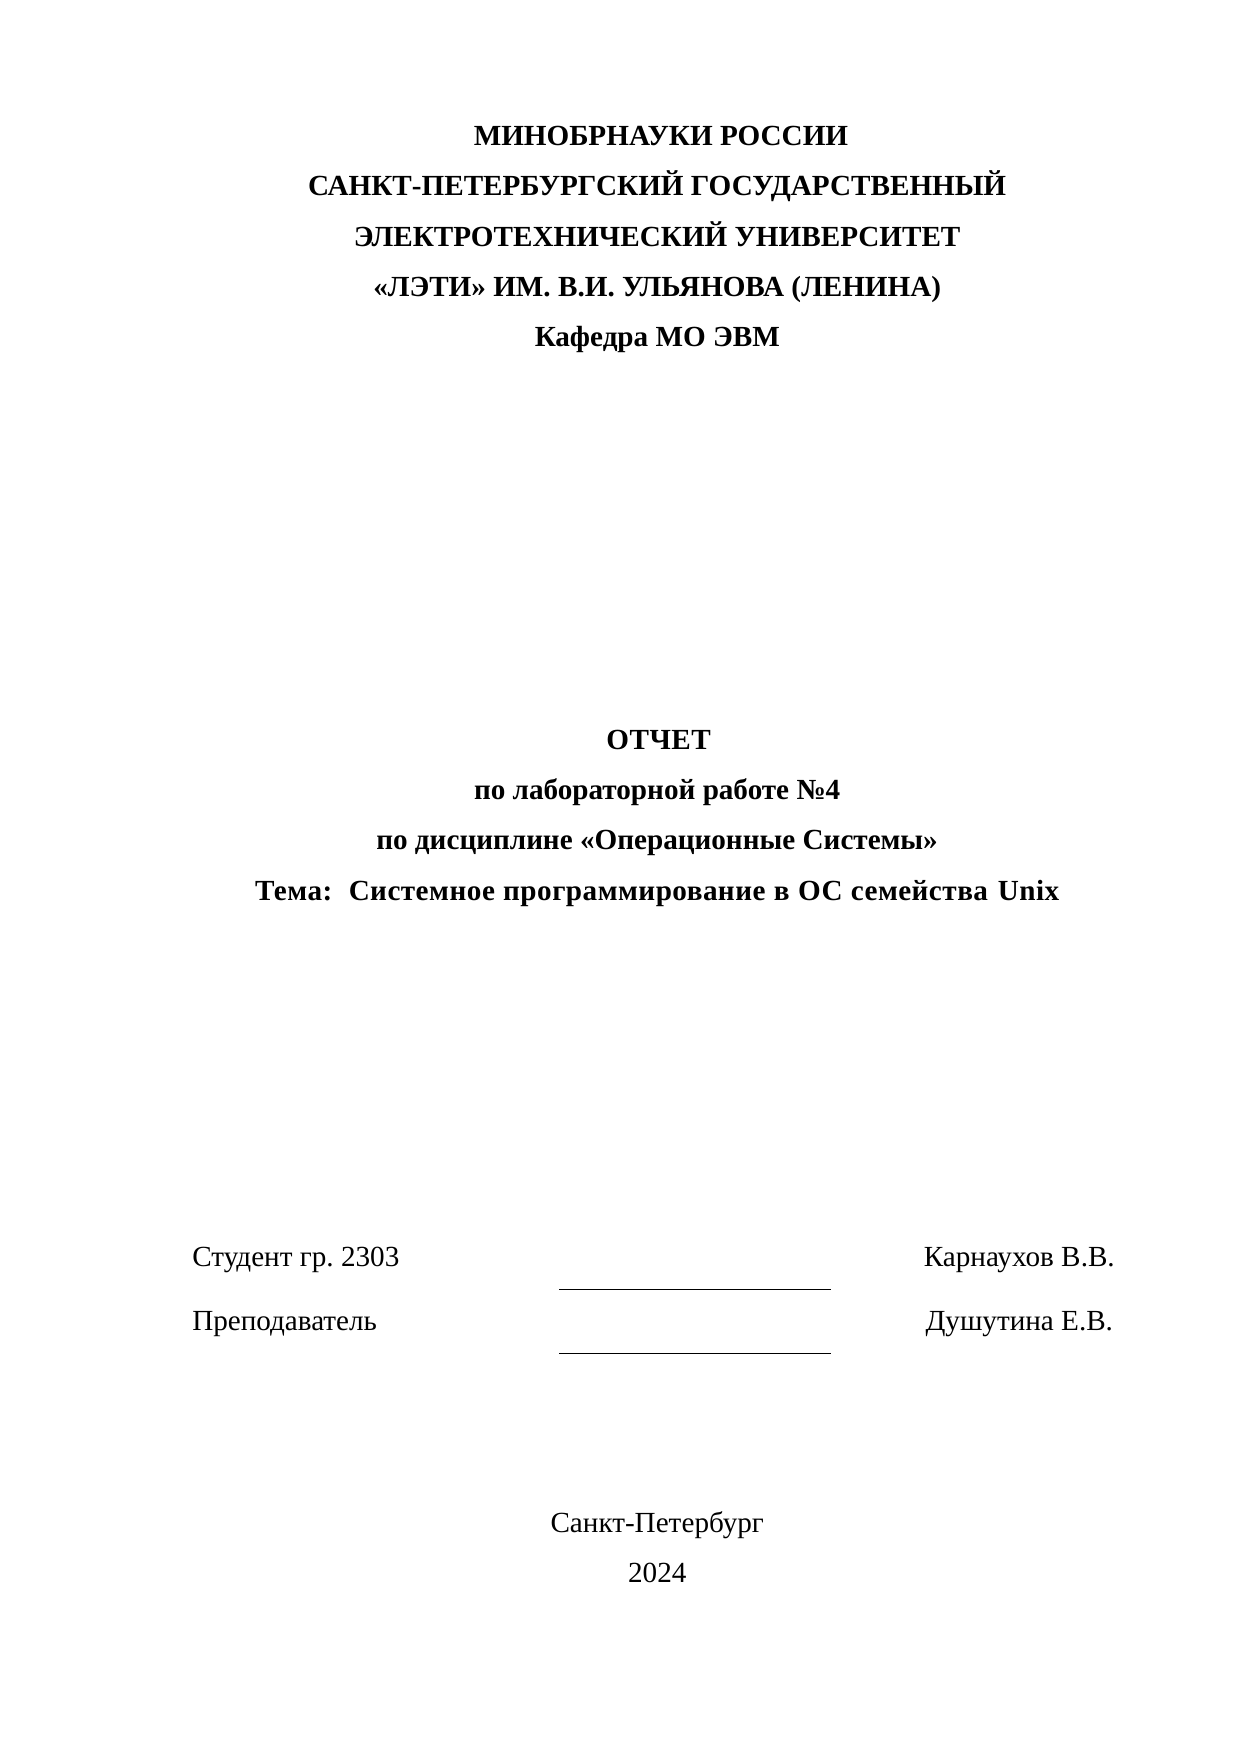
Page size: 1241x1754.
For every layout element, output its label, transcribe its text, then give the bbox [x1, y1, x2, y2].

text «ЛЭТИ» им. В.И. Ульянова (Ленина) [118, 269, 1122, 303]
text МИНОБРНАУКИ РОССИИ [118, 118, 1122, 152]
text 2024 [118, 1555, 1122, 1589]
text Тема: Системное программирование в ОС семейства Unix [118, 873, 1122, 906]
text по дисциплине «Операционные Системы» [118, 822, 1122, 856]
text Кафедра МО ЭВМ [118, 319, 1122, 353]
table_header Студент гр. 2303 [107, 1225, 559, 1289]
table_cell Преподаватель [107, 1289, 559, 1353]
table_cell [559, 1290, 831, 1353]
text Санкт-Петербург [118, 1505, 1122, 1538]
table_cell Душутина Е.В. [831, 1289, 1133, 1353]
text отчет [118, 722, 1122, 755]
table_header Карнаухов В.В. [831, 1225, 1133, 1289]
text по лабораторной работе №4 [118, 772, 1122, 806]
text электротехнический университет [118, 219, 1122, 252]
table_header [559, 1225, 831, 1289]
text Санкт-Петербургский государственный [118, 168, 1122, 202]
